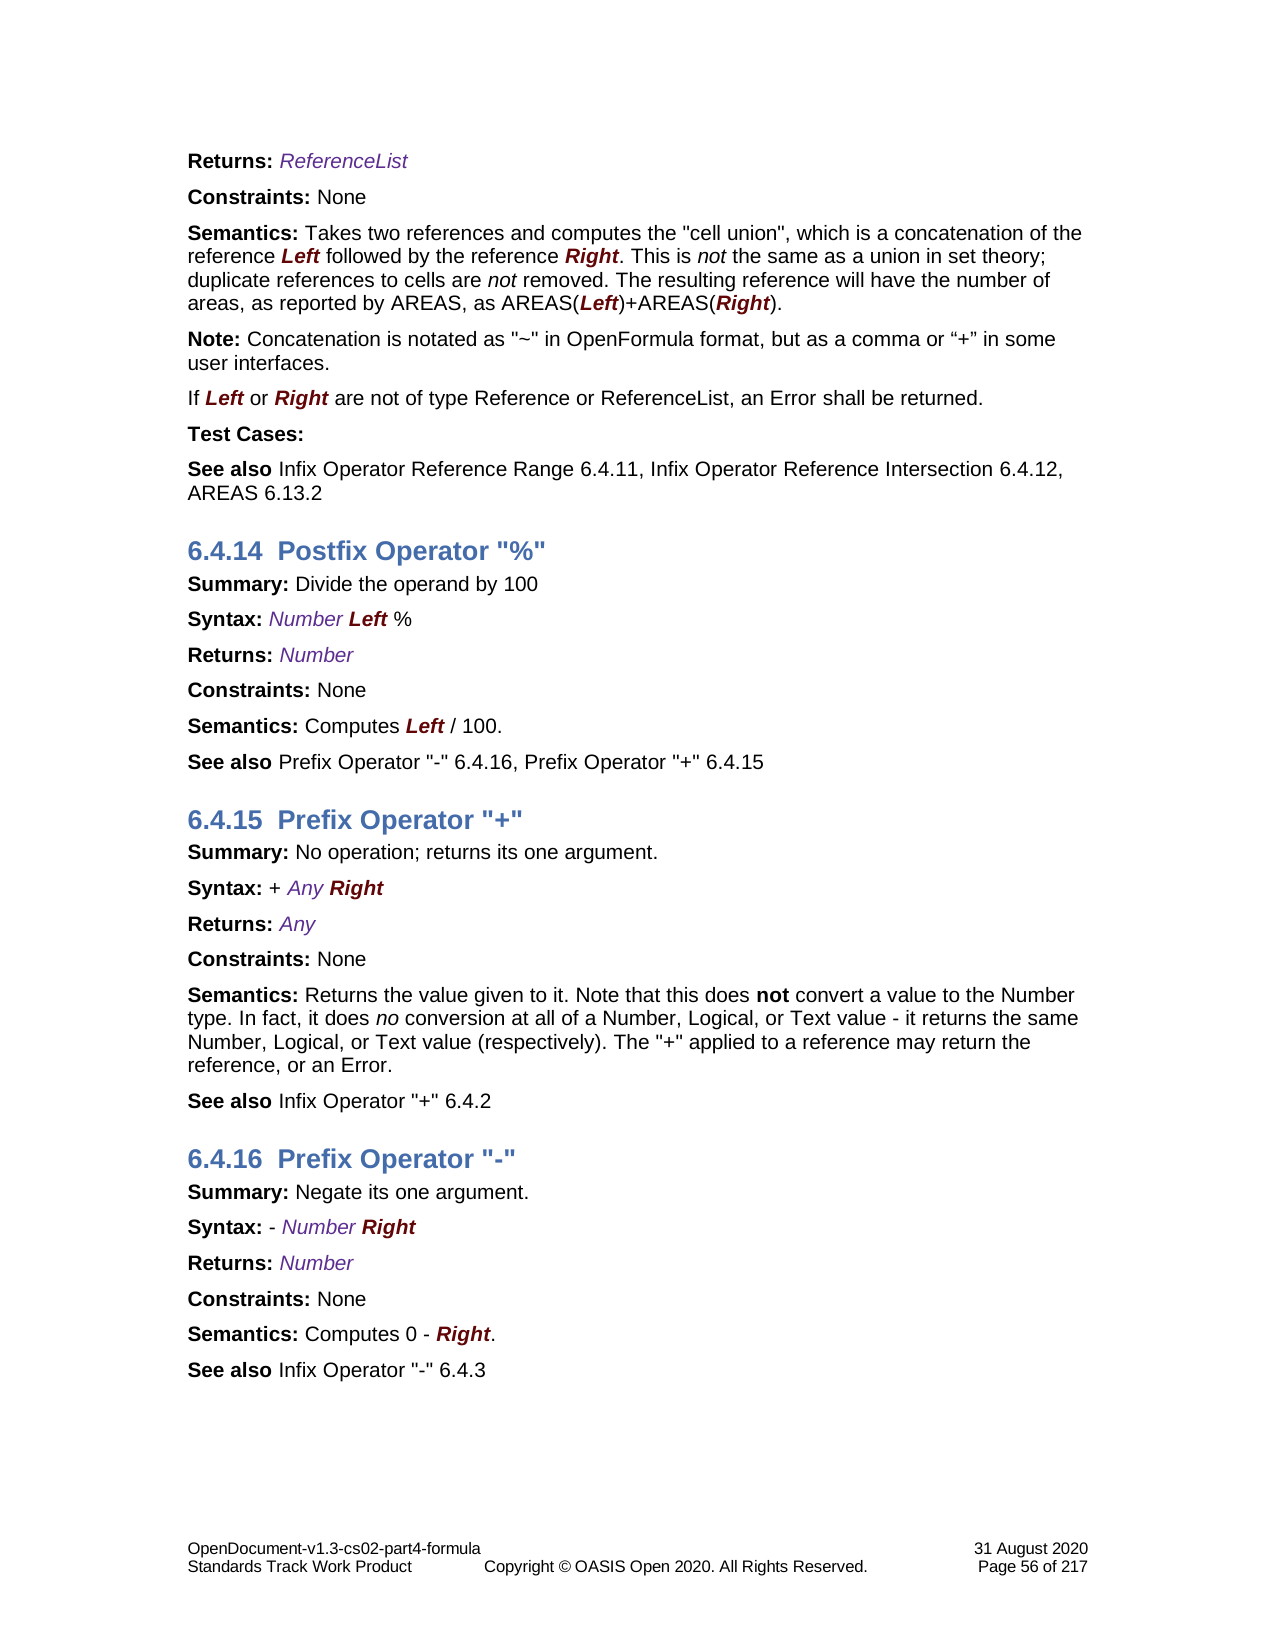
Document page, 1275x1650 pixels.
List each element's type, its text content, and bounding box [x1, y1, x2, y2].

text Semantics: Takes two references and computes the "cell union", which is a concatenation of the reference Left followed by the reference Right. This is not the same as a union in set theory; duplicate references to cells are not removed. The resulting reference will have the number of areas, as reported by AREAS, as AREAS(Left)+AREAS(Right). [187, 221, 1088, 315]
text Summary: Negate its one argument. [187, 1180, 1088, 1204]
text Semantics: Returns the value given to it. Note that this does not convert a value to the Number type. In fact, it does no conversion at all of a Number, Logical, or Text value - it returns the same Number, Logical, or Text value (respectively). The "+" applied to a reference may return the reference, or an Error. [187, 983, 1088, 1077]
text Test Cases: [187, 422, 1088, 446]
text See also Infix Operator Reference Range 6.4.11, Infix Operator Reference Intersection 6.4.12, AREAS 6.13.2 [187, 458, 1088, 505]
subtitle Postfix Operator "%" [187, 536, 1088, 566]
text Semantics: Computes 0 - Right. [187, 1323, 1088, 1346]
text Constraints: None [187, 1287, 1088, 1311]
text Summary: Divide the operand by 100 [187, 572, 1088, 596]
text Syntax: Number Left % [187, 608, 1088, 631]
text Returns: ReferenceList [187, 150, 1088, 173]
text If Left or Right are not of type Reference or ReferenceList, an Error shall be returned. [187, 387, 1088, 410]
text Summary: No operation; returns its one argument. [187, 841, 1088, 864]
text See also Prefix Operator "-" 6.4.16, Prefix Operator "+" 6.4.15 [187, 750, 1088, 774]
text Syntax: - Number Right [187, 1216, 1088, 1239]
text Constraints: None [187, 679, 1088, 702]
text Returns: Any [187, 912, 1088, 936]
text Constraints: None [187, 948, 1088, 971]
text Note: Concatenation is notated as "~" in OpenFormula format, but as a comma or “+” in some user interfaces. [187, 327, 1088, 374]
text See also Infix Operator "-" 6.4.3 [187, 1358, 1088, 1382]
text See also Infix Operator "+" 6.4.2 [187, 1089, 1088, 1113]
text Returns: Number [187, 643, 1088, 667]
text Returns: Number [187, 1251, 1088, 1275]
subtitle Prefix Operator "+" [187, 805, 1088, 835]
subtitle Prefix Operator "-" [187, 1144, 1088, 1174]
text Semantics: Computes Left / 100. [187, 714, 1088, 738]
text Constraints: None [187, 186, 1088, 209]
text Syntax: + Any Right [187, 876, 1088, 900]
